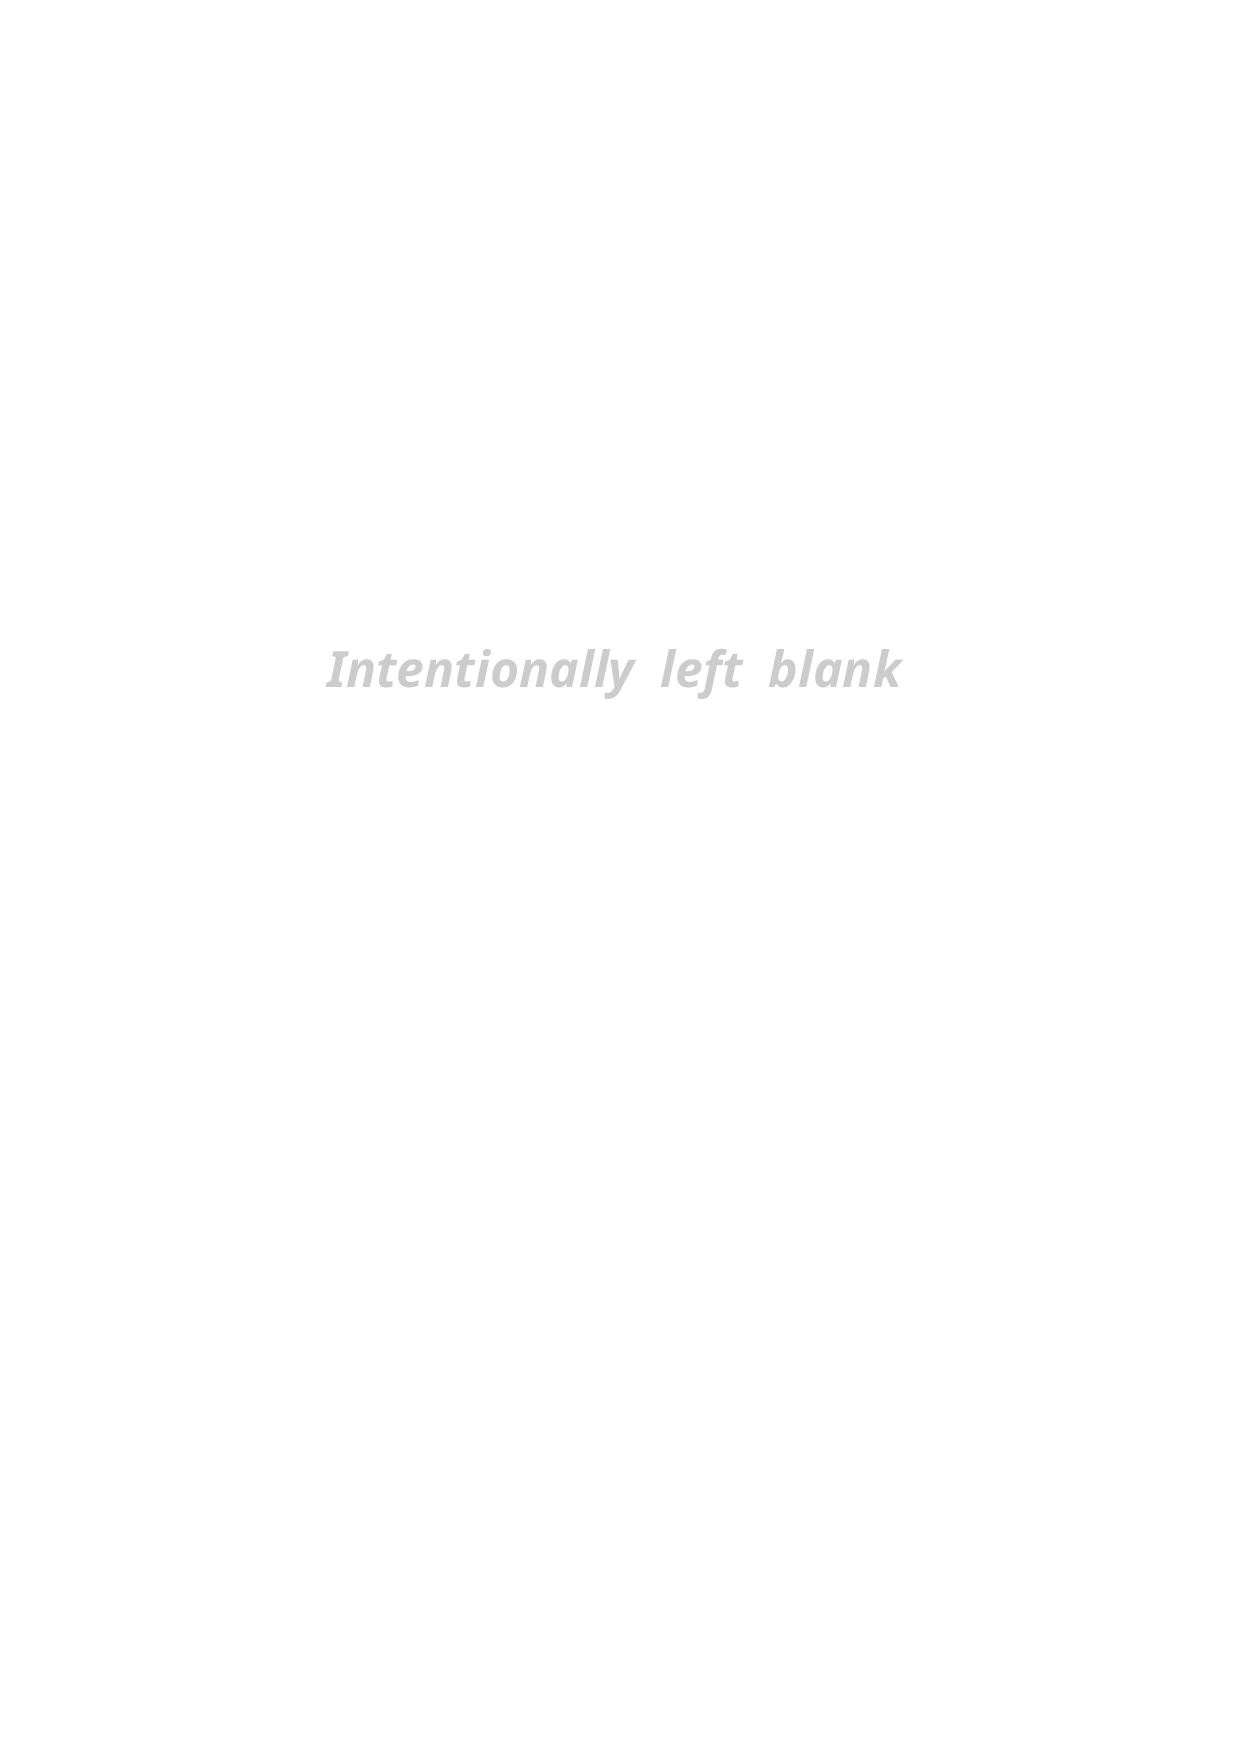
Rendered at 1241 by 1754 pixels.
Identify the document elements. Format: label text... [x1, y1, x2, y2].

text Intentionally left blank [59, 633, 1169, 702]
